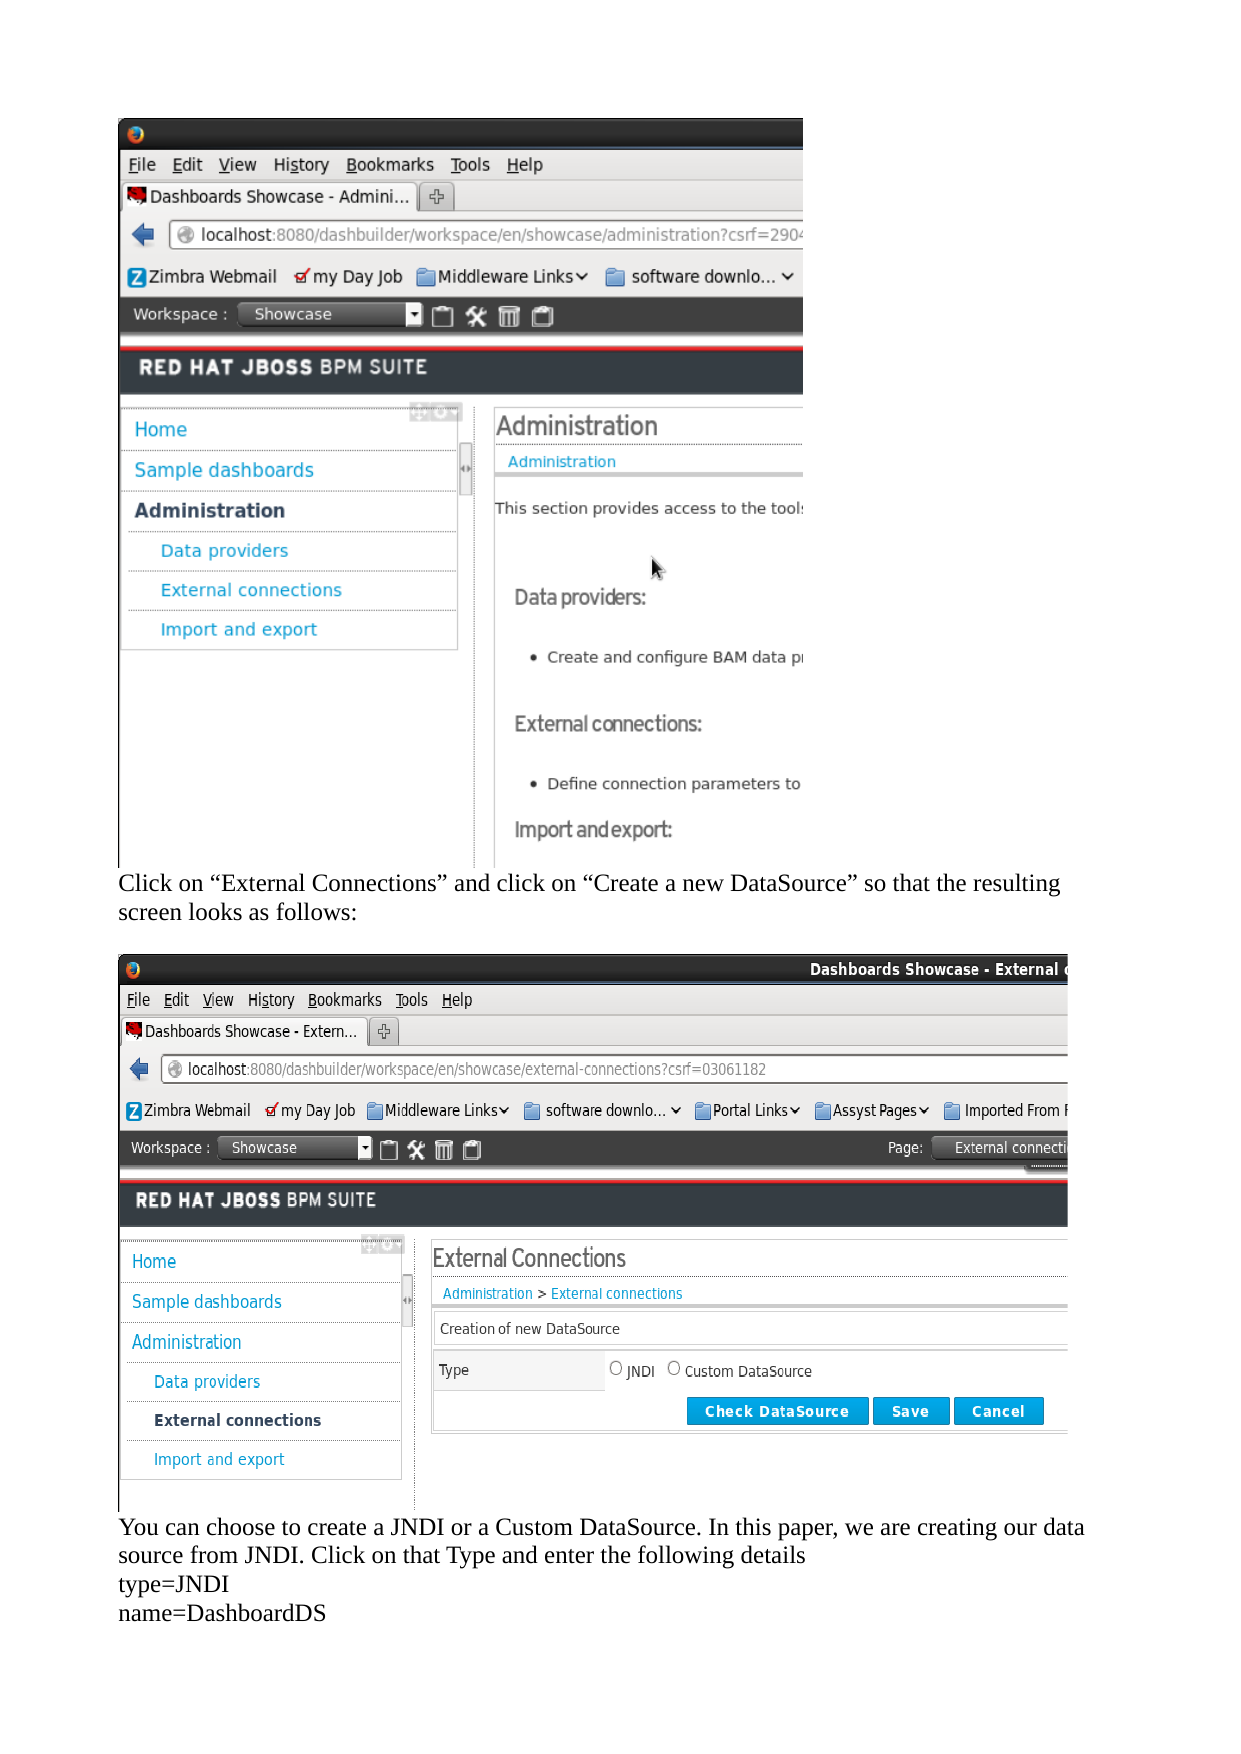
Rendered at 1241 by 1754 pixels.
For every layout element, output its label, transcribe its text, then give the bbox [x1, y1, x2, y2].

text Click on “External Connections” and click on “Create a new DataSource” so that the resulting screen looks as follows: [118, 118, 1122, 925]
text You can choose to create a JNDI or a Custom DataSource. In this paper, we are creating our data source from JNDI. Click on that Type and enter the following details [118, 954, 1122, 1569]
text name=DashboardDS [118, 1598, 1122, 1627]
text type=JNDI [118, 1569, 1122, 1598]
